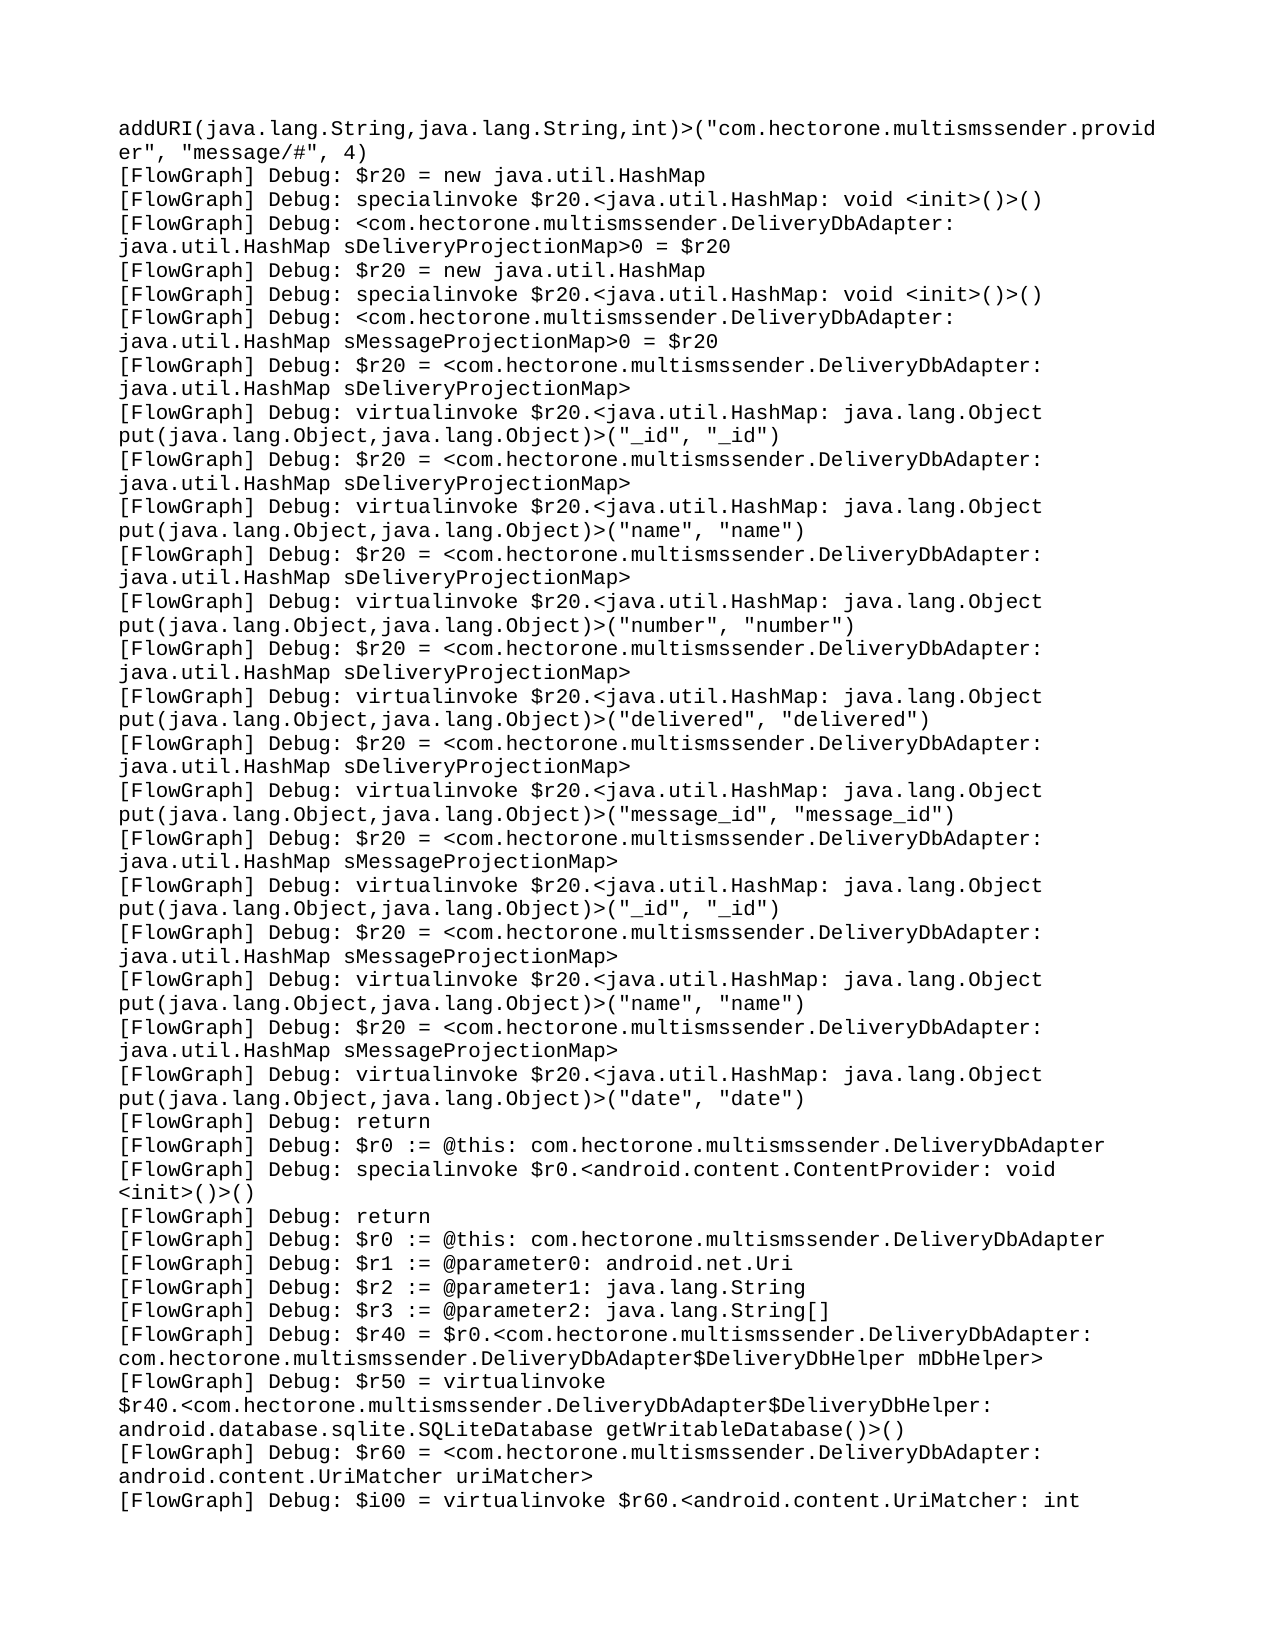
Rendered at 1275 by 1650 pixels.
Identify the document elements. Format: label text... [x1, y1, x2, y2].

text [FlowGraph] Debug: $r20 = <com.hectorone.multismssender.DeliveryDbAdapter: java.util.HashMap sDeliveryProjectionMap> [118, 449, 1157, 496]
text [FlowGraph] Debug: $r20 = <com.hectorone.multismssender.DeliveryDbAdapter: java.util.HashMap sMessageProjectionMap> [118, 922, 1157, 969]
text [FlowGraph] Debug: virtualinvoke $r20.<java.util.HashMap: java.lang.Object put(java.lang.Object,java.lang.Object)>("date", "date") [118, 1064, 1157, 1111]
text [FlowGraph] Debug: virtualinvoke $r20.<java.util.HashMap: java.lang.Object put(java.lang.Object,java.lang.Object)>("number", "number") [118, 591, 1157, 638]
text [FlowGraph] Debug: return [118, 1206, 1157, 1229]
text [FlowGraph] Debug: $r20 = new java.util.HashMap [118, 165, 1157, 189]
text [FlowGraph] Debug: $r3 := @parameter2: java.lang.String[] [118, 1300, 1157, 1324]
text [FlowGraph] Debug: virtualinvoke $r20.<java.util.HashMap: java.lang.Object put(java.lang.Object,java.lang.Object)>("delivered", "delivered") [118, 686, 1157, 733]
text [FlowGraph] Debug: <com.hectorone.multismssender.DeliveryDbAdapter: java.util.HashMap sMessageProjectionMap>0 = $r20 [118, 307, 1157, 354]
text addURI(java.lang.String,java.lang.String,int)>("com.hectorone.multismssender.provider", "message/#", 4) [118, 118, 1157, 165]
text [FlowGraph] Debug: $r20 = new java.util.HashMap [118, 260, 1157, 284]
text [FlowGraph] Debug: $r2 := @parameter1: java.lang.String [118, 1277, 1157, 1300]
text [FlowGraph] Debug: $r20 = <com.hectorone.multismssender.DeliveryDbAdapter: java.util.HashMap sDeliveryProjectionMap> [118, 544, 1157, 591]
text [FlowGraph] Debug: $r1 := @parameter0: android.net.Uri [118, 1253, 1157, 1277]
text [FlowGraph] Debug: virtualinvoke $r20.<java.util.HashMap: java.lang.Object put(java.lang.Object,java.lang.Object)>("name", "name") [118, 969, 1157, 1017]
text [FlowGraph] Debug: $r20 = <com.hectorone.multismssender.DeliveryDbAdapter: java.util.HashMap sDeliveryProjectionMap> [118, 733, 1157, 780]
text [FlowGraph] Debug: $i00 = virtualinvoke $r60.<android.content.UriMatcher: int [118, 1489, 1157, 1513]
text [FlowGraph] Debug: $r20 = <com.hectorone.multismssender.DeliveryDbAdapter: java.util.HashMap sMessageProjectionMap> [118, 1017, 1157, 1064]
text [FlowGraph] Debug: <com.hectorone.multismssender.DeliveryDbAdapter: java.util.HashMap sDeliveryProjectionMap>0 = $r20 [118, 213, 1157, 260]
text [FlowGraph] Debug: $r20 = <com.hectorone.multismssender.DeliveryDbAdapter: java.util.HashMap sDeliveryProjectionMap> [118, 354, 1157, 402]
text [FlowGraph] Debug: $r0 := @this: com.hectorone.multismssender.DeliveryDbAdapter [118, 1229, 1157, 1253]
text [FlowGraph] Debug: specialinvoke $r0.<android.content.ContentProvider: void <init>()>() [118, 1158, 1157, 1206]
text [FlowGraph] Debug: virtualinvoke $r20.<java.util.HashMap: java.lang.Object put(java.lang.Object,java.lang.Object)>("name", "name") [118, 496, 1157, 544]
text [FlowGraph] Debug: virtualinvoke $r20.<java.util.HashMap: java.lang.Object put(java.lang.Object,java.lang.Object)>("_id", "_id") [118, 402, 1157, 449]
text [FlowGraph] Debug: return [118, 1111, 1157, 1135]
text [FlowGraph] Debug: $r60 = <com.hectorone.multismssender.DeliveryDbAdapter: android.content.UriMatcher uriMatcher> [118, 1442, 1157, 1489]
text [FlowGraph] Debug: $r20 = <com.hectorone.multismssender.DeliveryDbAdapter: java.util.HashMap sMessageProjectionMap> [118, 827, 1157, 875]
text [FlowGraph] Debug: $r20 = <com.hectorone.multismssender.DeliveryDbAdapter: java.util.HashMap sDeliveryProjectionMap> [118, 638, 1157, 686]
text [FlowGraph] Debug: $r50 = virtualinvoke $r40.<com.hectorone.multismssender.DeliveryDbAdapter$DeliveryDbHelper: android.database.sqlite.SQLiteDatabase getWritableDatabase()>() [118, 1371, 1157, 1442]
text [FlowGraph] Debug: virtualinvoke $r20.<java.util.HashMap: java.lang.Object put(java.lang.Object,java.lang.Object)>("_id", "_id") [118, 875, 1157, 922]
text [FlowGraph] Debug: $r40 = $r0.<com.hectorone.multismssender.DeliveryDbAdapter: com.hectorone.multismssender.DeliveryDbAdapter$DeliveryDbHelper mDbHelper> [118, 1324, 1157, 1371]
text [FlowGraph] Debug: virtualinvoke $r20.<java.util.HashMap: java.lang.Object put(java.lang.Object,java.lang.Object)>("message_id", "message_id") [118, 780, 1157, 827]
text [FlowGraph] Debug: $r0 := @this: com.hectorone.multismssender.DeliveryDbAdapter [118, 1135, 1157, 1158]
text [FlowGraph] Debug: specialinvoke $r20.<java.util.HashMap: void <init>()>() [118, 284, 1157, 307]
text [FlowGraph] Debug: specialinvoke $r20.<java.util.HashMap: void <init>()>() [118, 189, 1157, 213]
